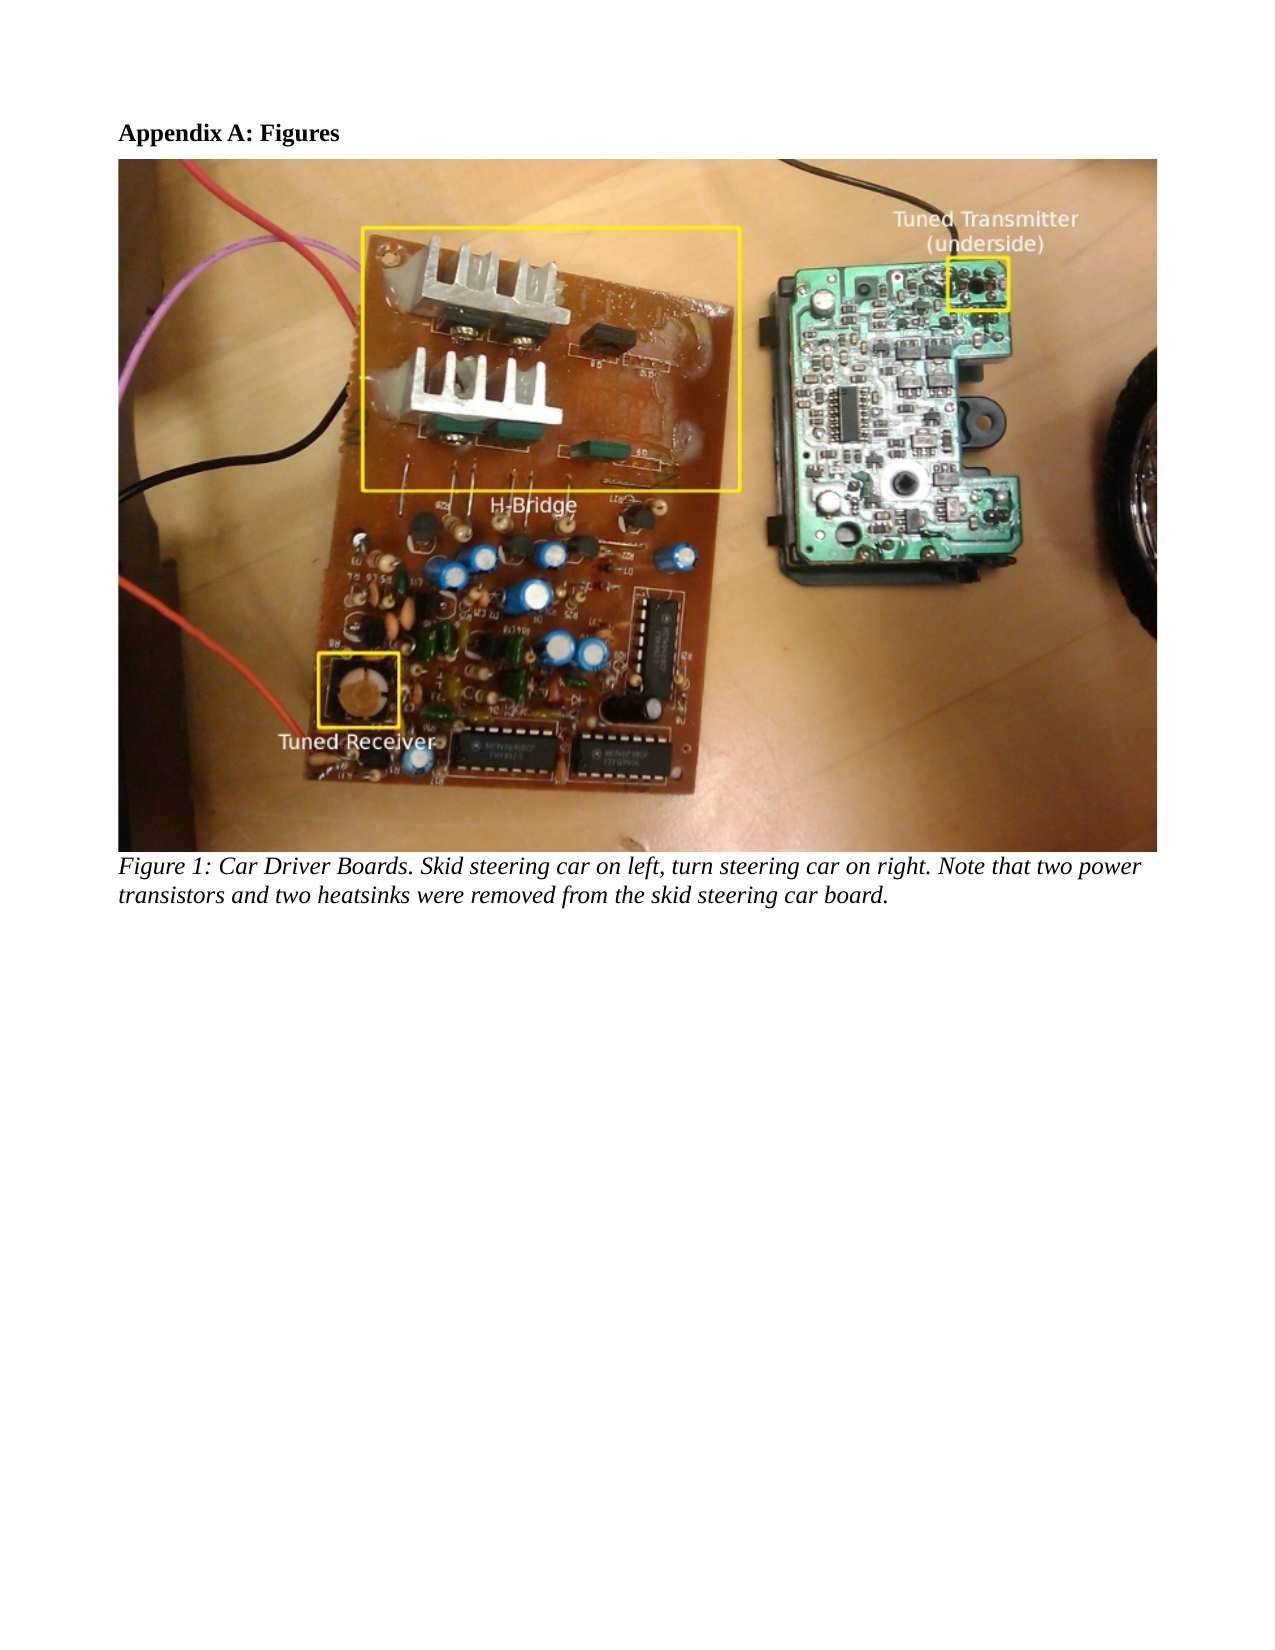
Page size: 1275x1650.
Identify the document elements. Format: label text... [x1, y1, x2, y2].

picture [118, 159, 1158, 852]
text Appendix A: Figures [118, 118, 1157, 147]
text Figure 1: Car Driver Boards. Skid steering car on left, turn steering car on right. Note that two power transistors and two heatsinks were removed from the skid steering car board. [118, 852, 1157, 909]
